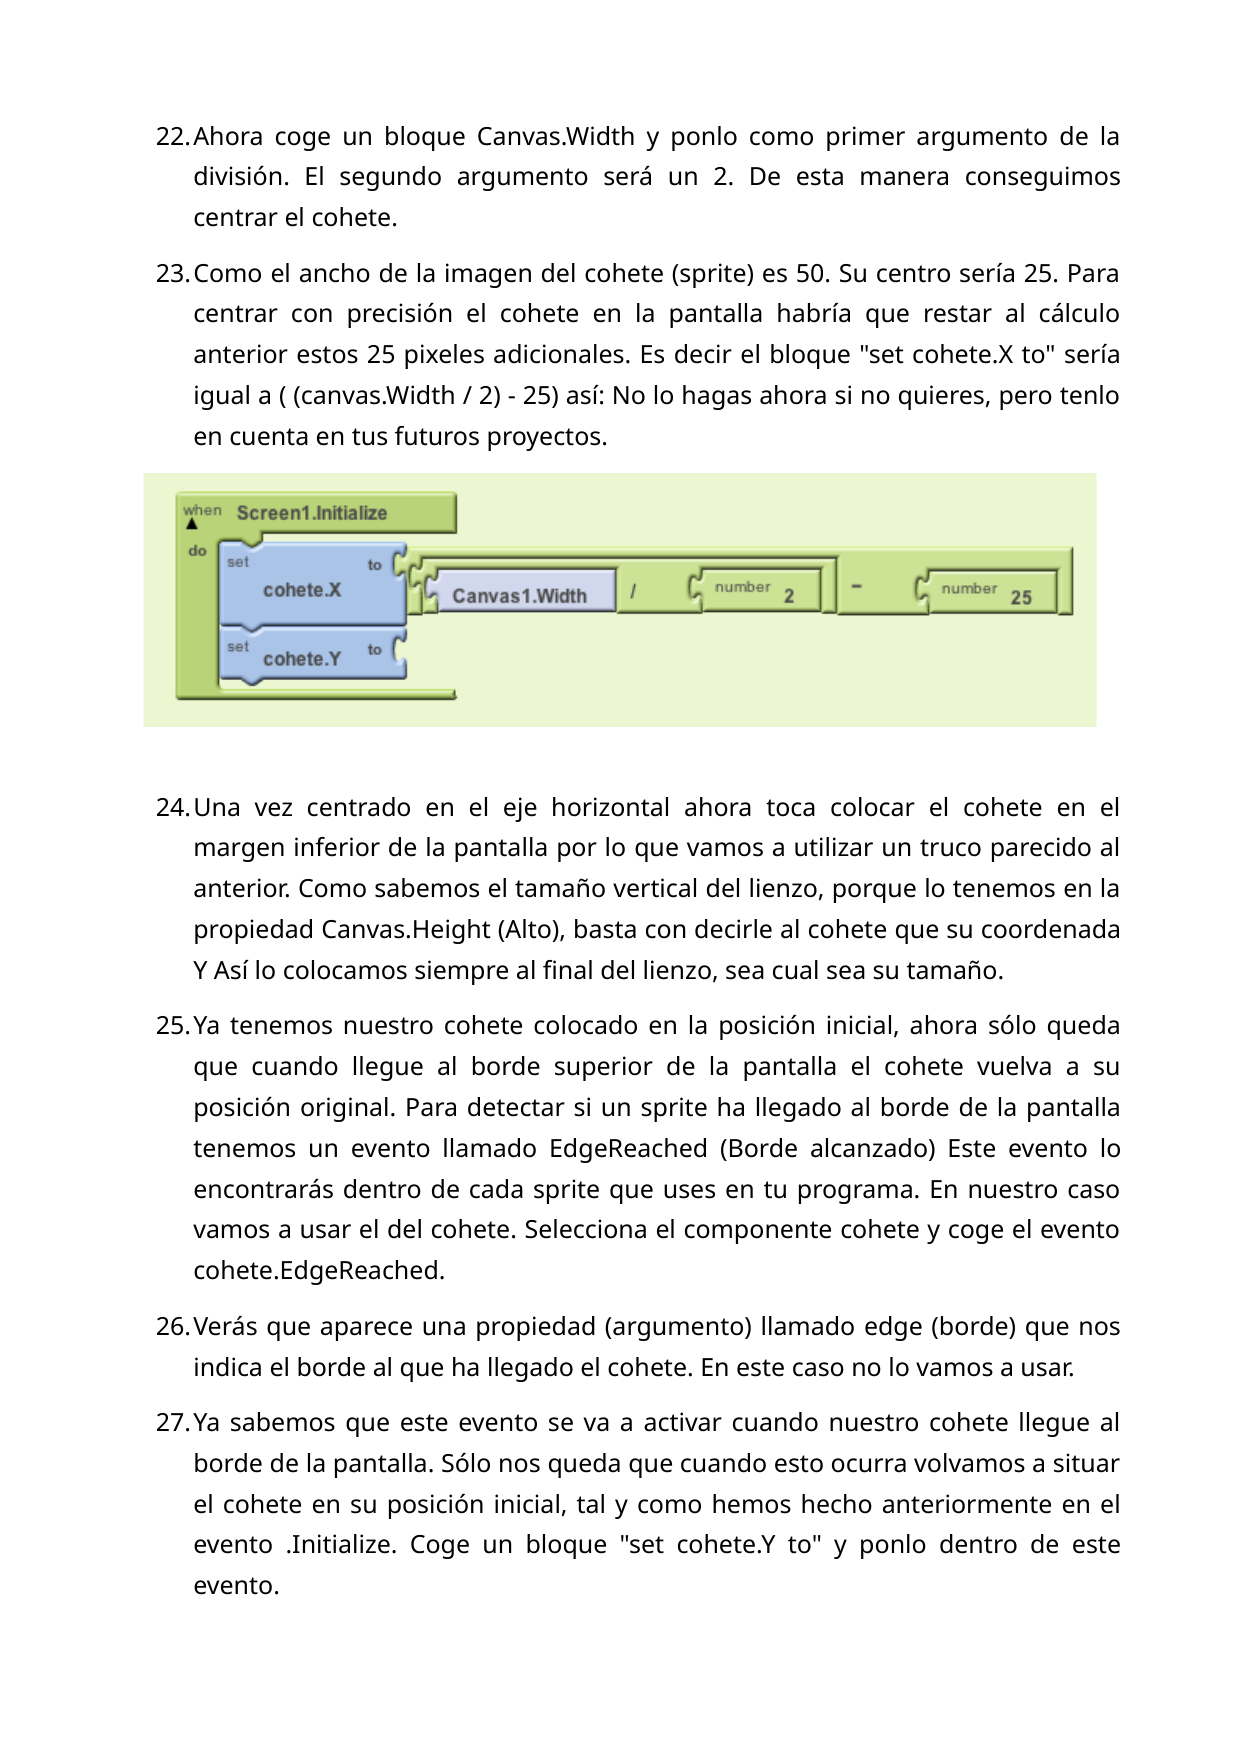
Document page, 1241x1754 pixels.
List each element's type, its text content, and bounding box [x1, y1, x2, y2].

list Ahora coge un bloque Canvas.Width y ponlo como primer argumento de la división. El segundo argumento será un 2. De esta manera conseguimos centrar el cohete. [156, 118, 1122, 234]
list Una vez centrado en el eje horizontal ahora toca colocar el cohete en el margen inferior de la pantalla por lo que vamos a utilizar un truco parecido al anterior. Como sabemos el tamaño vertical del lienzo, porque lo tenemos en la propiedad Canvas.Height (Alto), basta con decirle al cohete que su coordenada Y Así lo colocamos siempre al final del lienzo, sea cual sea su tamaño. [156, 789, 1122, 987]
list Ya sabemos que este evento se va a activar cuando nuestro cohete llegue al borde de la pantalla. Sólo nos queda que cuando esto ocurra volvamos a situar el cohete en su posición inicial, tal y como hemos hecho anteriormente en el evento .Initialize. Coge un bloque "set cohete.Y to" y ponlo dentro de este evento. [156, 1405, 1122, 1602]
list Ya tenemos nuestro cohete colocado en la posición inicial, ahora sólo queda que cuando llegue al borde superior de la pantalla el cohete vuelva a su posición original. Para detectar si un sprite ha llegado al borde de la pantalla tenemos un evento llamado EdgeReached (Borde alcanzado) Este evento lo encontrarás dentro de cada sprite que uses en tu programa. En nuestro caso vamos a usar el del cohete. Selecciona el componente cohete y coge el evento cohete.EdgeReached. [156, 1008, 1122, 1287]
list Verás que aparece una propiedad (argumento) llamado edge (borde) que nos indica el borde al que ha llegado el cohete. En este caso no lo vamos a usar. [156, 1308, 1122, 1383]
picture [143, 473, 1097, 727]
list Como el ancho de la imagen del cohete (sprite) es 50. Su centro sería 25. Para centrar con precisión el cohete en la pantalla habría que restar al cálculo anterior estos 25 pixeles adicionales. Es decir el bloque "set cohete.X to" sería igual a ( (canvas.Width / 2) - 25) así: No lo hagas ahora si no quieres, pero tenlo en cuenta en tus futuros proyectos. [156, 255, 1122, 453]
